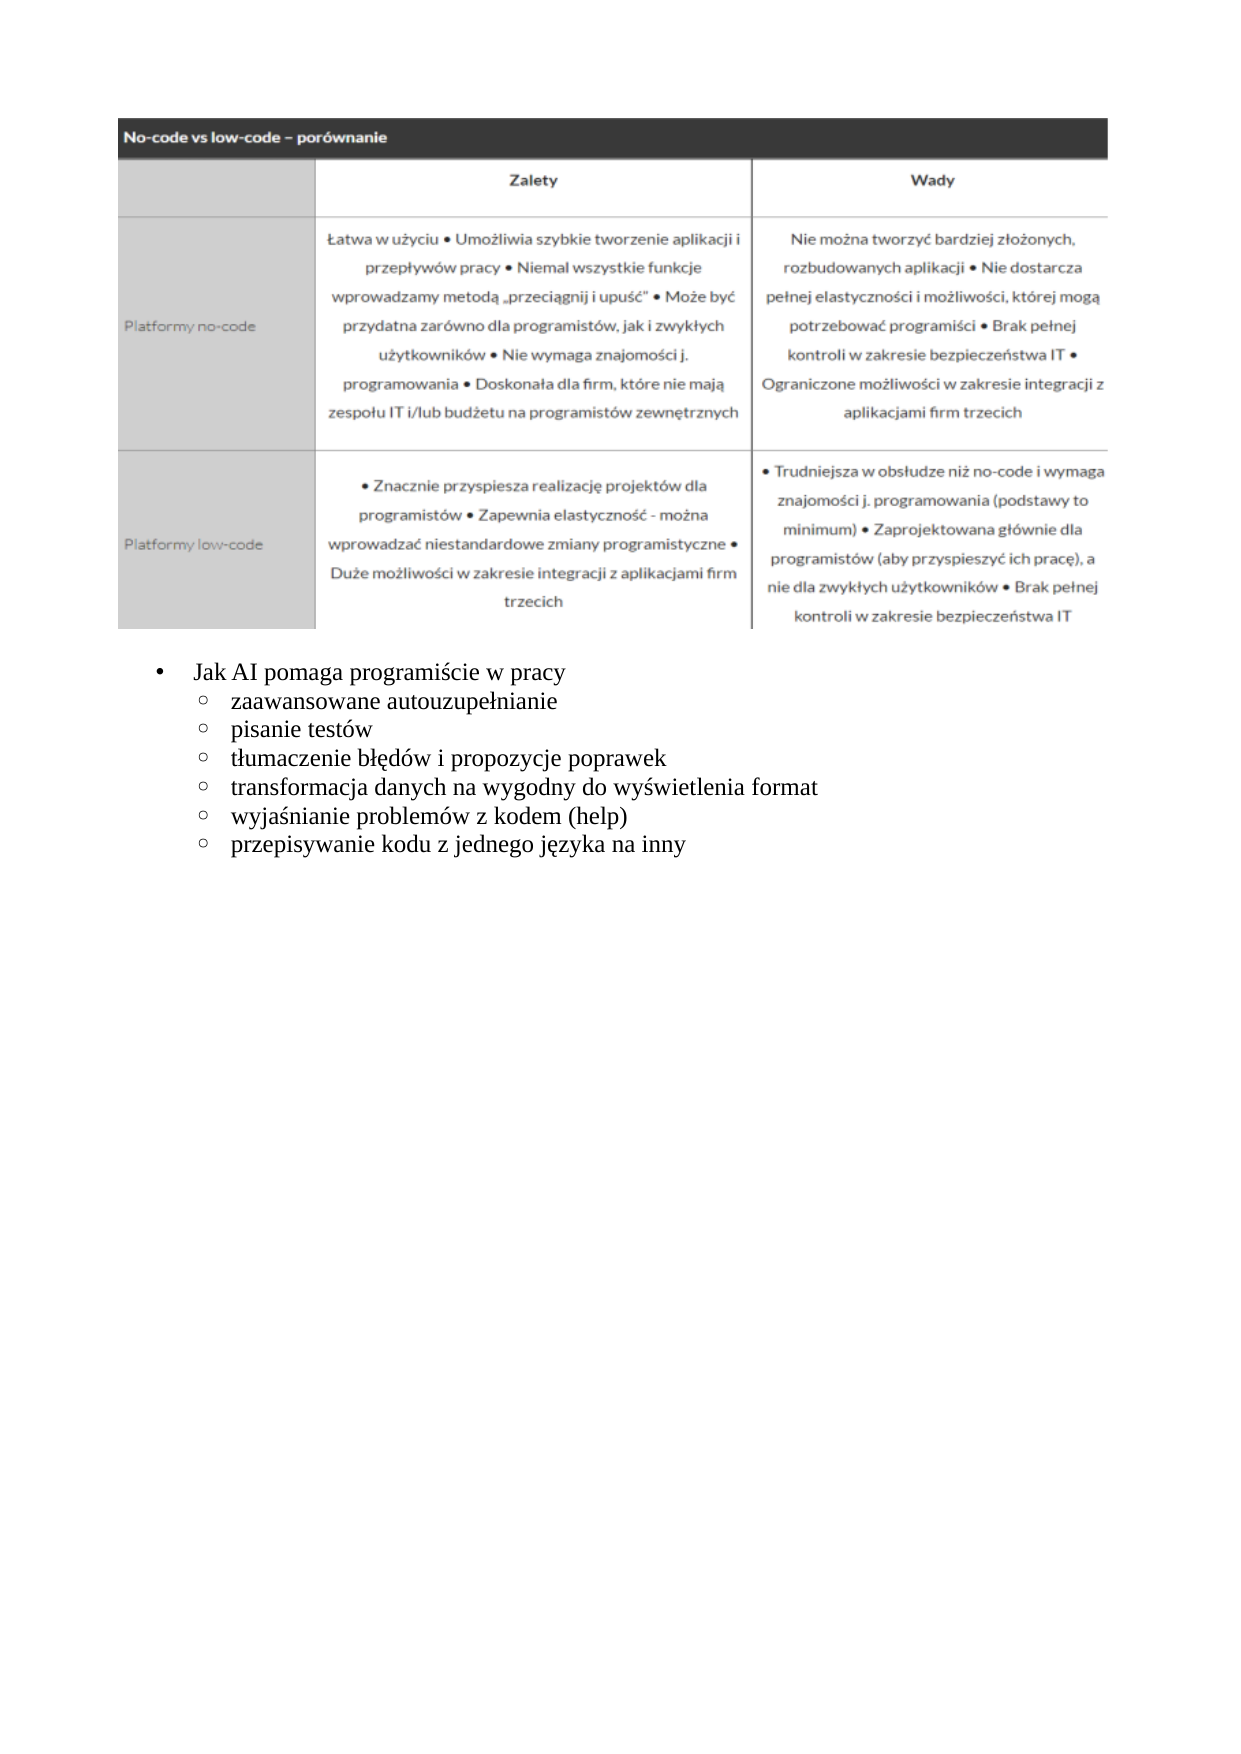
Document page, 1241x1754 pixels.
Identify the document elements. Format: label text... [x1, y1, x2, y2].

list Jak AI pomaga programiście w pracy [156, 657, 1122, 686]
list transformacja danych na wygodny do wyświetlenia format [193, 772, 1122, 801]
list przepisywanie kodu z jednego języka na inny [193, 829, 1122, 858]
list tłumaczenie błędów i propozycje poprawek [193, 743, 1122, 772]
list wyjaśnianie problemów z kodem (help) [193, 801, 1122, 829]
list zaawansowane autouzupełnianie [193, 686, 1122, 714]
list pisanie testów [193, 714, 1122, 743]
picture [118, 118, 1123, 629]
